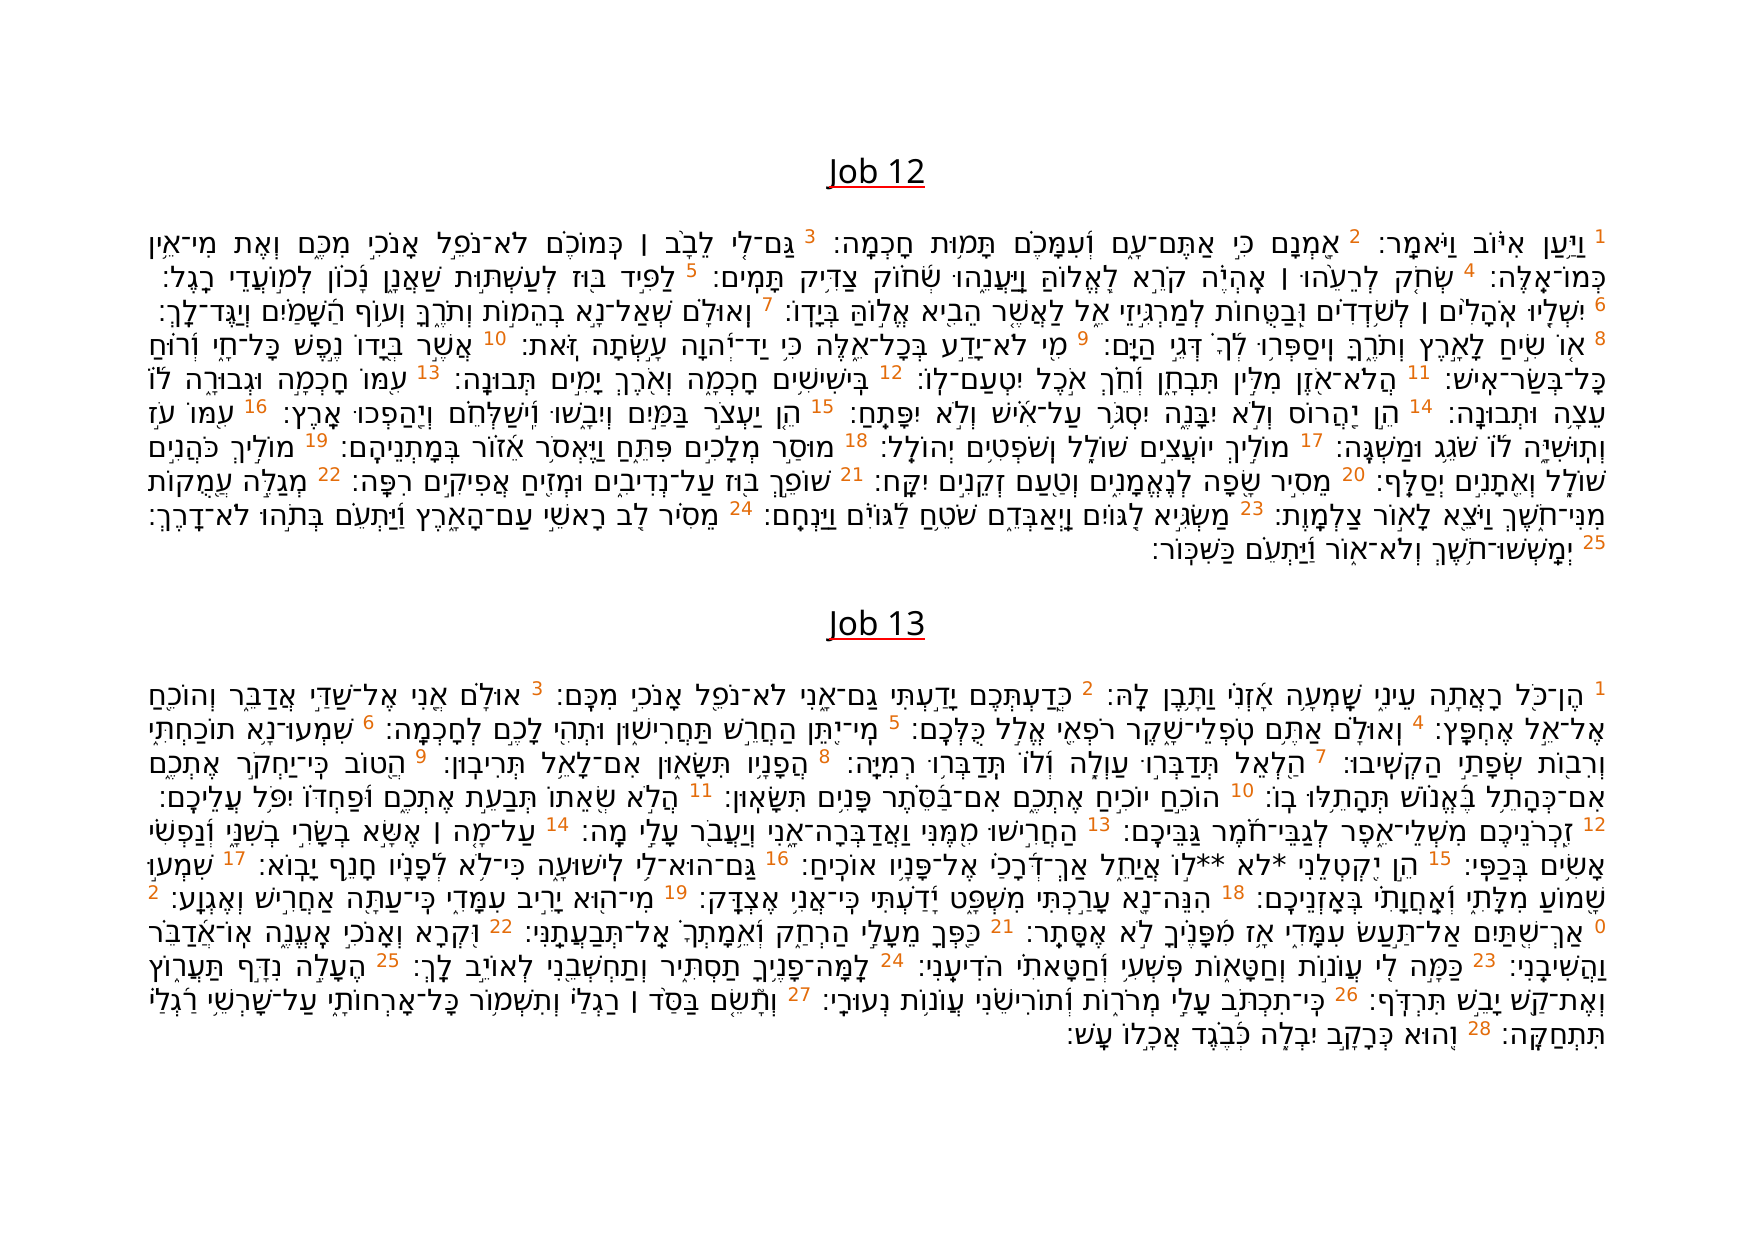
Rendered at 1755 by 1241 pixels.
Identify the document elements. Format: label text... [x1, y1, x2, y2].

text Job 12 [148, 148, 1606, 193]
text 1 הֶן־כֹּ֭ל רָאֲתָ֣ה עֵינִ֑י שָֽׁמְעָ֥ה אָ֝זְנִ֗י וַתָּ֥בֶן לָֽהּ׃ 2 כְּֽ֭דַעְתְּכֶם יָדַ֣עְתִּי גַם־אָ֑נִי לֹא־נֹפֵ֖ל אָנֹכִ֣י מִכֶּֽם׃ ‬‬3 אוּלָ֗ם אֲ֭נִי אֶל־שַׁדַּ֣י אֲדַבֵּ֑ר וְהוֹכֵ֖חַ אֶל־אֵ֣ל אֶחְפָּֽץ׃ ‬‬4 וְֽאוּלָ֗ם אַתֶּ֥ם טֹֽפְלֵי־שָׁ֑קֶר רֹפְאֵ֖י אֱלִ֣ל כֻּלְּכֶֽם׃ ‬‬5 מִֽי־יִ֭תֵּן הַחֲרֵ֣שׁ תַּחֲרִישׁ֑וּן וּתְהִ֖י לָכֶ֣ם לְחָכְמָֽה׃ ‬‬6 שִׁמְעוּ־נָ֥א תוֹכַחְתִּ֑י וְרִב֖וֹת שְׂפָתַ֣י הַקְשִֽׁיבוּ׃ ‬‬7 הַ֭לְאֵל תְּדַבְּר֣וּ עַוְלָ֑ה וְ֝ל֗וֹ תְּֽדַבְּר֥וּ רְמִיָּֽה׃ ‬‬8 הֲפָנָ֥יו תִּשָּׂא֑וּן אִם־לָאֵ֥ל תְּרִיבֽוּן׃ ‬‬9 הֲ֭טוֹב כִּֽי־יַחְקֹ֣ר אֶתְכֶ֑ם אִם־כְּהָתֵ֥ל בֶּ֝אֱנ֗וֹשׁ תְּהָתֵ֥לּוּ בֽוֹ׃ ‬‬10 הוֹכֵ֣חַ יוֹכִ֣יחַ אֶתְכֶ֑ם אִם־בַּ֝סֵּ֗תֶר פָּנִ֥ים תִּשָּׂאֽוּן׃ ‬‬11 הֲלֹ֣א שְׂ֭אֵתוֹ תְּבַעֵ֣ת אֶתְכֶ֑ם וּ֝פַחְדּ֗וֹ יִפֹּ֥ל עֲלֵיכֶֽם׃ ‬‬12 זִֽ֭כְרֹנֵיכֶם מִשְׁלֵי־אֵ֑פֶר לְגַבֵּי־חֹ֝֗מֶר גַּבֵּיכֶֽם׃ ‬‬13 הַחֲרִ֣ישׁוּ מִ֭מֶּנִּי וַאֲדַבְּרָה־אָ֑נִי וְיַעֲבֹ֖ר עָלַ֣י מָֽה׃ ‬‬14 עַל־מָ֤ה ׀ אֶשָּׂ֣א בְשָׂרִ֣י בְשִׁנָּ֑י וְ֝נַפְשִׁ֗י אָשִׂ֥ים בְּכַפִּֽי׃ ‬‬15 הֵ֣ן יִ֭קְטְלֵנִי *לא **ל֣וֹ אֲיַחֵ֑ל אַךְ־דְּ֝רָכַ֗י אֶל־פָּנָ֥יו אוֹכִֽיחַ׃ ‬‬16 גַּם־הוּא־לִ֥י לִֽישׁוּעָ֑ה כִּי־לֹ֥א לְ֝פָנָ֗יו חָנֵ֥ף יָבֽוֹא׃ ‬‬17 שִׁמְע֣וּ שָׁ֭מוֹעַ מִלָּתִ֑י וְ֝אֽ͏ַחֲוָתִ֗י בְּאָזְנֵיכֶֽם׃ ‬‬18 הִנֵּה־נָ֭א עָרַ֣כְתִּי מִשְׁפָּ֑ט יָ֝דַ֗עְתִּי כִּֽי־אֲנִ֥י אֶצְדָּֽק׃ ‬‬19 מִי־ה֭וּא יָרִ֣יב עִמָּדִ֑י כִּֽי־עַתָּ֖ה אַחֲרִ֣ישׁ וְאֶגְוָֽע׃ ‬‬20 אַךְ־שְׁ֭תַּיִם אַל־תַּ֣עַשׂ עִמָּדִ֑י אָ֥ז מִ֝פָּנֶ֗יךָ לֹ֣א אֶסָּתֵֽר׃ ‬‬21 כַּ֭פְּךָ מֵעָלַ֣י הַרְחַ֑ק וְ֝אֵ֥מָתְךָ֗ אַֽל־תְּבַעֲתַֽנִּי׃ ‬‬22 וּ֭קְרָא וְאָנֹכִ֣י אֶֽעֱנֶ֑ה אֽוֹ־אֲ֝דַבֵּ֗ר וַהֲשִׁיבֵֽנִי׃ ‬‬23 כַּמָּ֣ה לִ֭י עֲוֺנ֣וֹת וְחַטָּא֑וֹת פִּֽשְׁעִ֥י וְ֝חַטָּאתִ֗י הֹדִיעֵֽנִי׃ ‬‬24 לָֽמָּה־פָנֶ֥יךָ תַסְתִּ֑יר וְתַחְשְׁבֵ֖נִי לְאוֹיֵ֣ב לָֽךְ׃ ‬‬25 הֶעָלֶ֣ה נִדָּ֣ף תַּעֲר֑וֹץ וְאֶת־קַ֖שׁ יָבֵ֣שׁ תִּרְדֹּֽף׃ ‬‬26 כִּֽי־תִכְתֹּ֣ב עָלַ֣י מְרֹר֑וֹת וְ֝תוֹרִישֵׁ֗נִי עֲוֺנ֥וֹת נְעוּרָֽי׃ ‬‬27 וְתָ֘שֵׂ֤ם בַּסַּ֨ד ׀ רַגְלַ֗י וְתִשְׁמ֥וֹר כָּל־אָרְחוֹתָ֑י עַל־שָׁרְשֵׁ֥י רַ֝גְלַ֗י תִּתְחַקֶּֽה׃ ‬‬28 וְ֭הוּא כְּרָקָ֣ב יִבְלֶ֑ה כְּ֝בֶ֗גֶד אֲכָ֣לוֹ עָֽשׁ׃ [148, 678, 1606, 1052]
text 1 וַיַּ֥עַן אִיּ֗וֹב וַיֹּאמַֽר׃ ‬‬‬2 אָ֭מְנָם כִּ֣י אַתֶּם־עָ֑ם וְ֝עִמָּכֶ֗ם תָּמ֥וּת חָכְמָֽה׃ ‬‬3 גַּם־לִ֤י לֵבָ֨ב ׀ כְּֽמוֹכֶ֗ם לֹא־נֹפֵ֣ל אָנֹכִ֣י מִכֶּ֑ם וְאֶת מִי־אֵ֥ין כְּמוֹ־אֵֽלֶּה׃ ‬‬4 שְׂחֹ֤ק לְרֵעֵ֨הוּ ׀ אֶֽהְיֶ֗ה קֹרֵ֣א לֶ֭אֱלוֹהַּ וַֽיַּעֲנֵ֑הוּ שְׂ֝ח֗וֹק צַדִּ֥יק תָּמִֽים׃ ‬‬5 לַפִּ֣יד בּ֭וּז לְעַשְׁתּ֣וּת שַׁאֲנָ֑ן נָ֝כ֗וֹן לְמ֣וֹעֲדֵי רָֽגֶל׃ ‬‬6 יִשְׁלָ֤יוּ אֹֽהָלִ֨ים ׀ לְשֹׁ֥דְדִ֗ים וּֽ֭בַטֻּחוֹת לְמַרְגִּ֣יזֵי אֵ֑ל לַאֲשֶׁ֤ר הֵבִ֖יא אֱל֣וֹהַּ בְּיָדֽוֹ׃ ‬‬7 וְֽאוּלָ֗ם שְׁאַל־נָ֣א בְהֵמ֣וֹת וְתֹרֶ֑ךָּ וְע֥וֹף הַ֝שָּׁמַ֗יִם וְיַגֶּד־לָֽךְ׃ ‬‬8 א֤וֹ שִׂ֣יחַ לָאָ֣רֶץ וְתֹרֶ֑ךָּ וִֽיסַפְּר֥וּ לְ֝ךָ֗ דְּגֵ֣י הַיָּֽם׃ ‬‬9 מִ֭י לֹא־יָדַ֣ע בְּכָל־אֵ֑לֶּה כִּ֥י יַד־יְ֝הוָה עָ֣שְׂתָה זֹּֽאת׃ ‬‬10 אֲשֶׁ֣ר בְּ֭יָדוֹ נֶ֣פֶשׁ כָּל־חָ֑י וְ֝ר֗וּחַ כָּל־בְּשַׂר־אִֽישׁ׃ ‬‬11 הֲלֹא־אֹ֭זֶן מִלִּ֣ין תִּבְחָ֑ן וְ֝חֵ֗ךְ אֹ֣כֶל יִטְעַם־לֽוֹ׃ ‬‬12 בִּֽישִׁישִׁ֥ים חָכְמָ֑ה וְאֹ֖רֶךְ יָמִ֣ים תְּבוּנָֽה׃ ‬‬13 עִ֭מּוֹ חָכְמָ֣ה וּגְבוּרָ֑ה ל֝֗וֹ עֵצָ֥ה וּתְבוּנָֽה׃ ‬‬14 הֵ֣ן יַ֭הֲרוֹס וְלֹ֣א יִבָּנֶ֑ה יִסְגֹּ֥ר עַל־אִ֝֗ישׁ וְלֹ֣א יִפָּתֵֽחַ׃ ‬‬15 הֵ֤ן יַעְצֹ֣ר בַּמַּ֣יִם וְיִבָ֑שׁוּ וִֽ֝ישַׁלְּחֵ֗ם וְיַ֖הַפְכוּ אָֽרֶץ׃ ‬‬16 עִ֭מּוֹ עֹ֣ז וְתֽוּשִׁיָּ֑ה ל֝֗וֹ שֹׁגֵ֥ג וּמַשְׁגֶּֽה׃ ‬‬17 מוֹלִ֣יךְ יוֹעֲצִ֣ים שׁוֹלָ֑ל וְֽשֹׁפְטִ֥ים יְהוֹלֵֽל׃ ‬‬18 מוּסַ֣ר מְלָכִ֣ים פִּתֵּ֑חַ וַיֶּאְסֹ֥ר אֵ֝ז֗וֹר בְּמָתְנֵיהֶֽם׃ ‬‬19 מוֹלִ֣יךְ כֹּהֲנִ֣ים שׁוֹלָ֑ל וְאֵ֖תָנִ֣ים יְסַלֵּֽף׃ ‬‬20 מֵסִ֣יר שָׂ֭פָה לְנֶאֱמָנִ֑ים וְטַ֖עַם זְקֵנִ֣ים יִקָּֽח׃ ‬‬21 שׁוֹפֵ֣ךְ בּ֭וּז עַל־נְדִיבִ֑ים וּמְזִ֖יחַ אֲפִיקִ֣ים רִפָּֽה׃ ‬‬22 מְגַלֶּ֣ה עֲ֭מֻקוֹת מִנִּי־חֹ֑שֶׁךְ וַיֹּצֵ֖א לָא֣וֹר צַלְמָֽוֶת׃ ‬‬23 מַשְׂגִּ֣יא לַ֭גּוֹיִם וַֽיְאַבְּדֵ֑ם שֹׁטֵ֥חַ לַ֝גּוֹיִ֗ם וַיַּנְחֵֽם׃ ‬‬24 מֵסִ֗יר לֵ֭ב רָאשֵׁ֣י עַם־הָאָ֑רֶץ וַ֝יַּתְעֵ֗ם בְּתֹ֣הוּ לֹא־דָֽרֶךְ׃ ‬‬25 יְמַֽשְׁשׁוּ־חֹ֥שֶׁךְ וְלֹא־א֑וֹר וַ֝יַּתְעֵ֗ם כַּשִּׁכּֽוֹר׃ ‬‬ [148, 226, 1606, 566]
text Job 13 [148, 599, 1606, 645]
